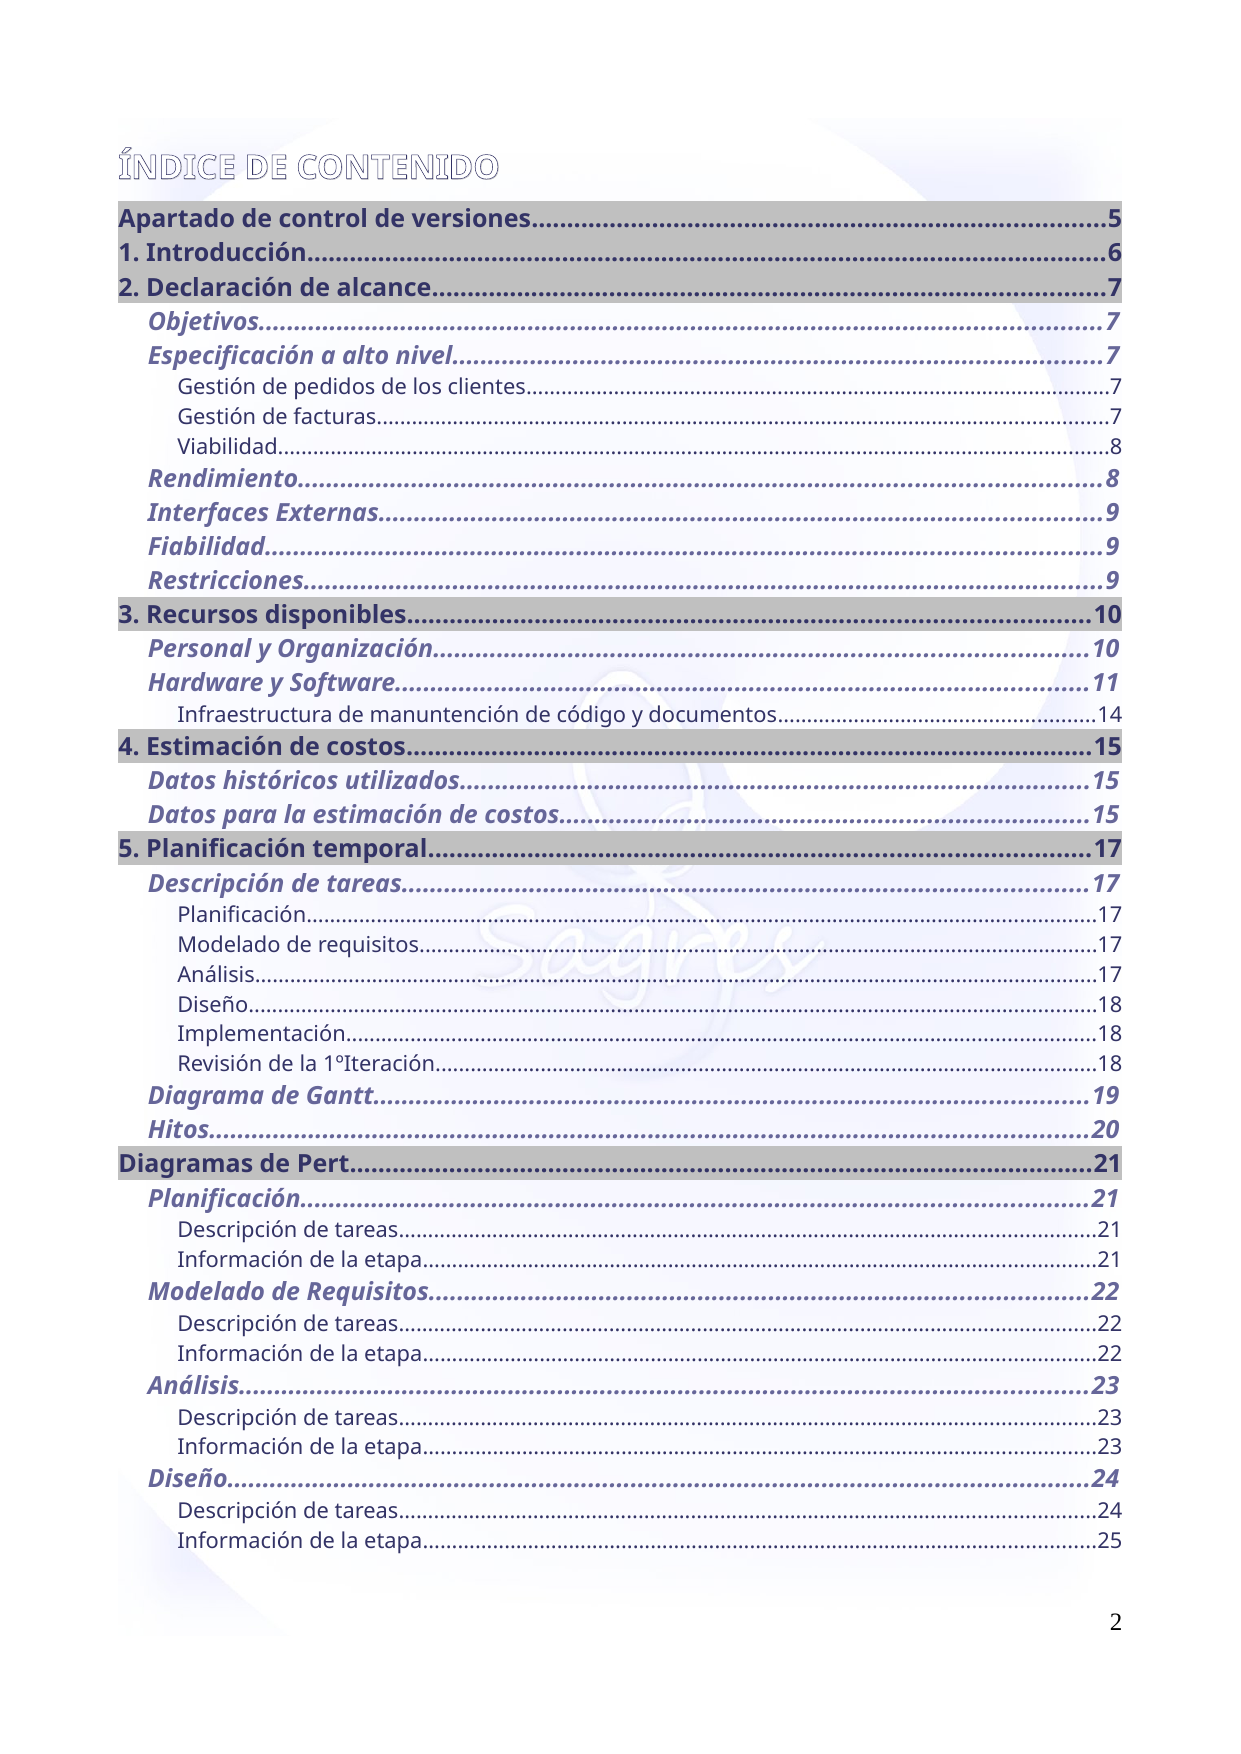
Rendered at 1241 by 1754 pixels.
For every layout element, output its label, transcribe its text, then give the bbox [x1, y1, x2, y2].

picture [118, 865, 177, 1146]
text Revisión de la 1ºIteración 18 [177, 1048, 1122, 1078]
text Modelado de requisitos 17 [177, 929, 1122, 959]
text Información de la etapa 21 [177, 1244, 1122, 1274]
text Especificación a alto nivel 7 [148, 337, 1122, 371]
picture [118, 1180, 1122, 1636]
text Hitos 20 [148, 1112, 1122, 1146]
text Análisis 23 [148, 1367, 1122, 1402]
text Gestión de facturas 7 [177, 401, 1122, 431]
text Planificación 17 [177, 899, 1122, 929]
text Personal y Organización 10 [148, 631, 1122, 665]
text Análisis 17 [177, 959, 1122, 989]
text Apartado de control de versiones 5 [118, 201, 1122, 235]
text Fiabilidad 9 [148, 529, 1122, 563]
text Interfaces Externas 9 [148, 495, 1122, 529]
text Viabilidad 8 [177, 431, 1122, 461]
text Gestión de pedidos de los clientes 7 [177, 371, 1122, 401]
text 2. Declaración de alcance 7 [118, 269, 1122, 303]
text Información de la etapa 22 [177, 1338, 1122, 1367]
text Información de la etapa 25 [177, 1525, 1122, 1555]
text Implementación 18 [177, 1018, 1122, 1048]
text Objetivos 7 [148, 303, 1122, 337]
picture [118, 631, 177, 729]
subtitle Índice de contenido [118, 143, 1122, 188]
text Descripción de tareas 22 [177, 1308, 1122, 1338]
text 5. Planificación temporal 17 [118, 831, 1122, 865]
text 1. Introducción 6 [118, 235, 1122, 269]
text 3. Recursos disponibles 10 [118, 597, 1122, 631]
picture [118, 188, 1122, 201]
text Rendimiento 8 [148, 461, 1122, 495]
picture [118, 763, 148, 831]
text Descripción de tareas 24 [177, 1495, 1122, 1525]
text Modelado de Requisitos 22 [148, 1274, 1122, 1308]
text Información de la etapa 23 [177, 1431, 1122, 1461]
text Restricciones 9 [148, 563, 1122, 597]
text Datos históricos utilizados 15 [148, 763, 1122, 797]
text Hardware y Software 11 [148, 665, 1122, 699]
text Descripción de tareas 23 [177, 1402, 1122, 1431]
text Diseño 24 [148, 1461, 1122, 1495]
text Descripción de tareas 21 [177, 1214, 1122, 1244]
text Datos para la estimación de costos 15 [148, 797, 1122, 831]
picture [118, 303, 177, 597]
picture [118, 118, 1122, 143]
text Diagramas de Pert 21 [118, 1146, 1122, 1180]
text Descripción de tareas 17 [148, 865, 1122, 899]
text Infraestructura de manuntención de código y documentos 14 [177, 699, 1122, 729]
text Planificación 21 [148, 1180, 1122, 1214]
text Diseño 18 [177, 989, 1122, 1018]
text Diagrama de Gantt 19 [148, 1078, 1122, 1112]
text 4. Estimación de costos 15 [118, 729, 1122, 763]
